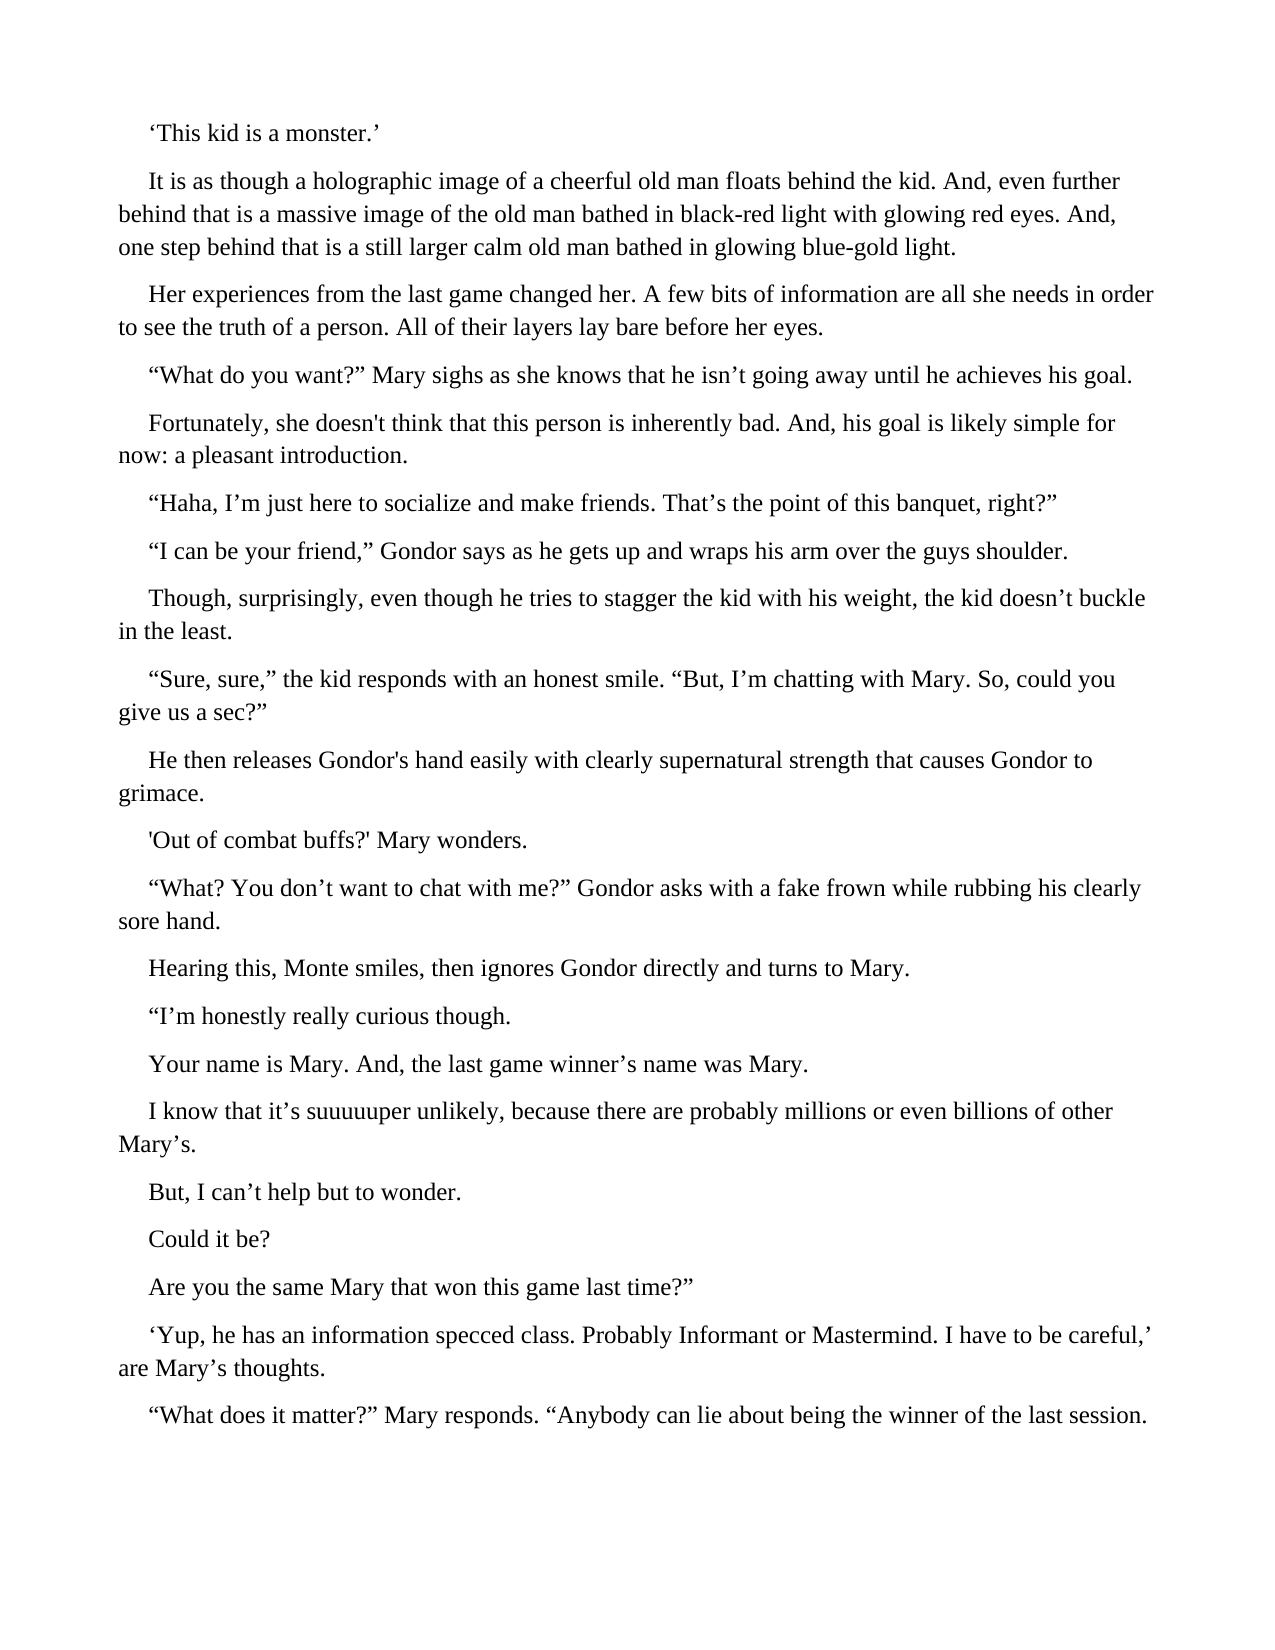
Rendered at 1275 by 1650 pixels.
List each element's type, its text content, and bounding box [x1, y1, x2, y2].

text “What? You don’t want to chat with me?” Gondor asks with a fake frown while rubbing his clearly sore hand. [118, 873, 1157, 935]
text He then releases Gondor's hand easily with clearly supernatural strength that causes Gondor to grimace. [118, 745, 1157, 806]
text I know that it’s suuuuuper unlikely, because there are probably millions or even billions of other Mary’s. [118, 1096, 1157, 1158]
text ‘Yup, he has an information specced class. Probably Informant or Mastermind. I have to be careful,’ are Mary’s thoughts. [118, 1320, 1157, 1382]
text Could it be? [118, 1224, 1157, 1253]
text “Sure, sure,” the kid responds with an honest smile. “But, I’m chatting with Mary. So, could you give us a sec?” [118, 664, 1157, 726]
text “What do you want?” Mary sighs as she knows that he isn’t going away until he achieves his goal. [118, 360, 1157, 389]
text “Haha, I’m just here to socialize and make friends. That’s the point of this banquet, right?” [118, 488, 1157, 517]
text ‘This kid is a monster.’ [118, 118, 1157, 147]
text It is as though a holographic image of a cheerful old man floats behind the kid. And, even further behind that is a massive image of the old man bathed in black-red light with glowing red eyes. And, one step behind that is a still larger calm old man bathed in glowing blue-gold light. [118, 166, 1157, 261]
text “What does it matter?” Mary responds. “Anybody can lie about being the winner of the last session. [118, 1400, 1157, 1429]
text Her experiences from the last game changed her. A few bits of information are all she needs in order to see the truth of a person. All of their layers lay bare before her eyes. [118, 279, 1157, 341]
text Hearing this, Monte smiles, then ignores Gondor directly and turns to Mary. [118, 953, 1157, 982]
text But, I can’t help but to wonder. [118, 1177, 1157, 1206]
text Though, surprisingly, even though he tries to stagger the kid with his weight, the kid doesn’t buckle in the least. [118, 583, 1157, 645]
text “I can be your friend,” Gondor says as he gets up and wraps his arm over the guys shoulder. [118, 536, 1157, 564]
text “I’m honestly really curious though. [118, 1001, 1157, 1030]
text Fortunately, she doesn't think that this person is inherently bad. And, his goal is likely simple for now: a pleasant introduction. [118, 408, 1157, 469]
text 'Out of combat buffs?' Mary wonders. [118, 825, 1157, 854]
text Your name is Mary. And, the last game winner’s name was Mary. [118, 1049, 1157, 1077]
text Are you the same Mary that won this game last time?” [118, 1272, 1157, 1301]
